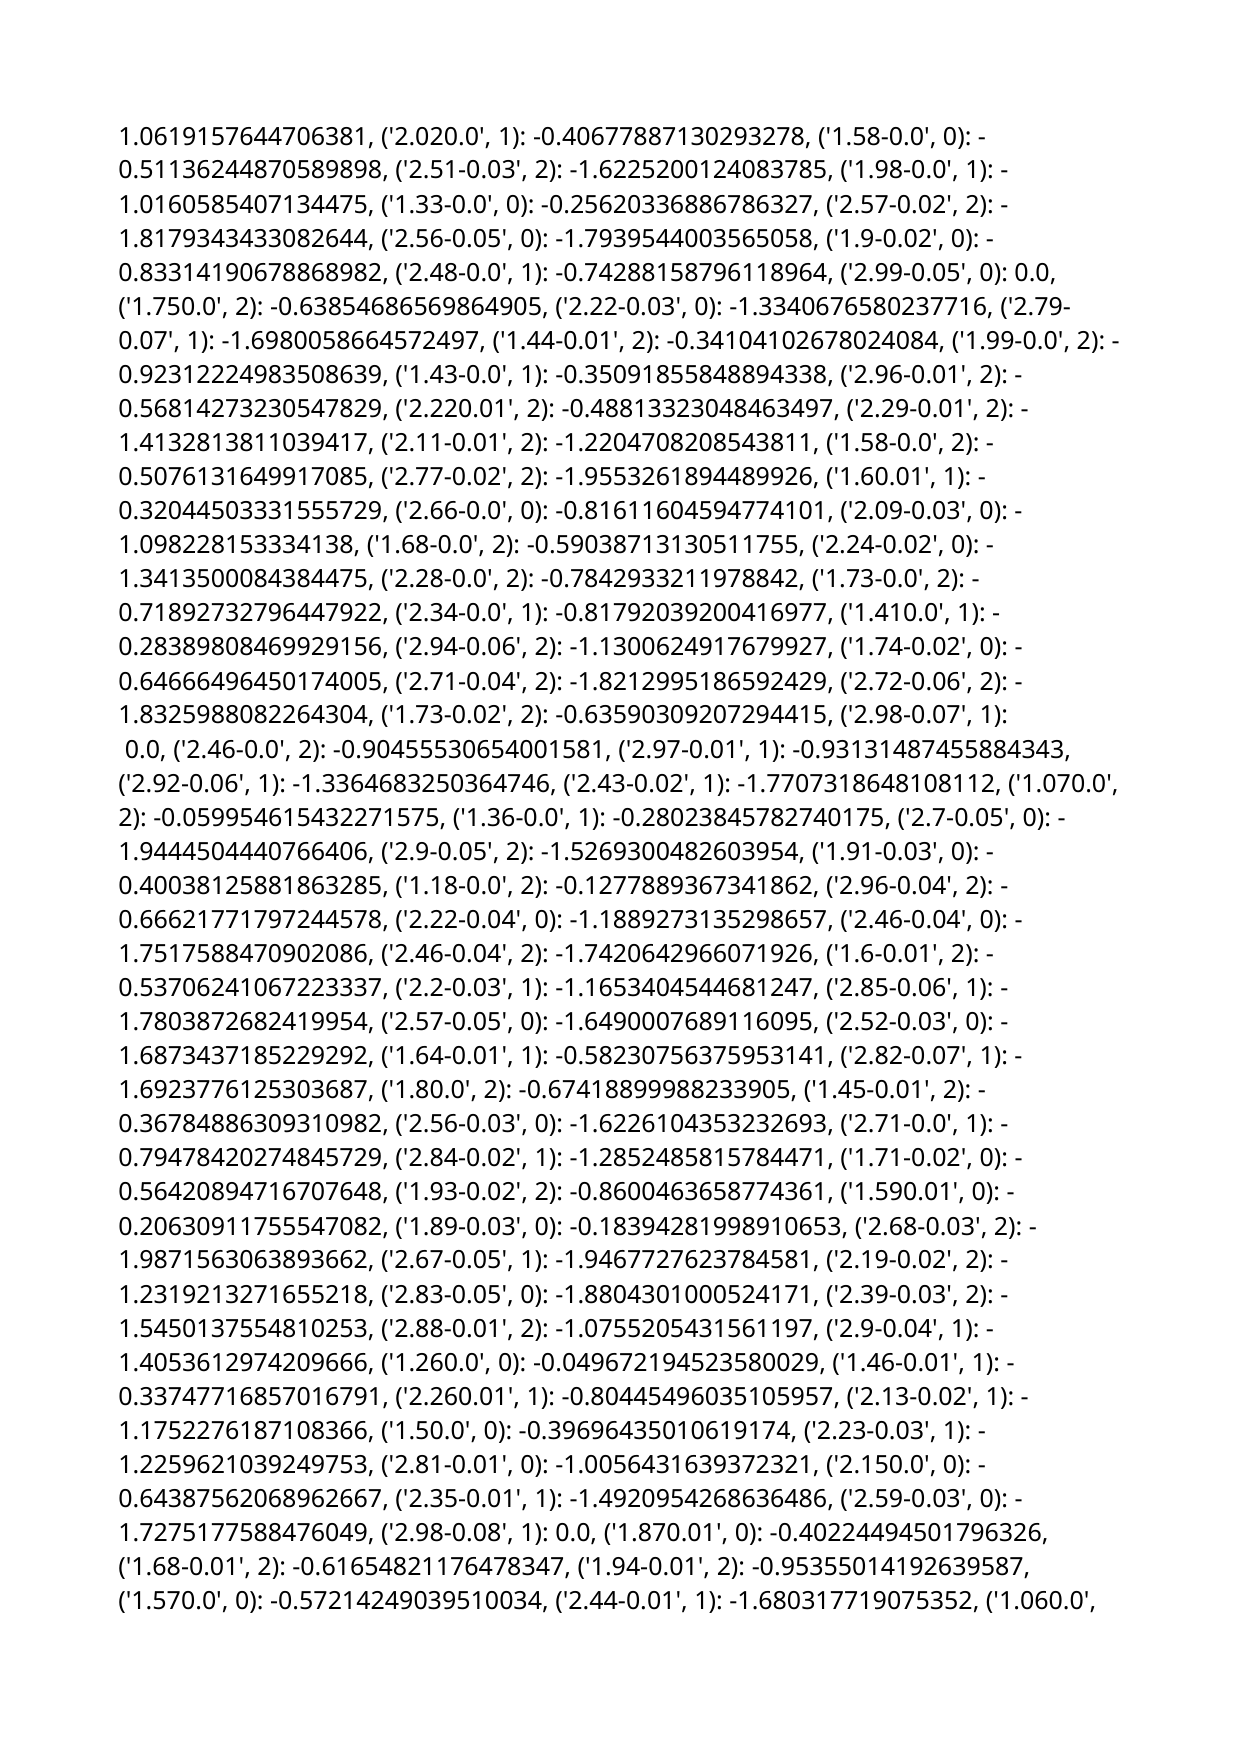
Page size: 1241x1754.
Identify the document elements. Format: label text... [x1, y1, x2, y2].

text 0.0, ('2.46-0.0', 2): -0.90455530654001581, ('2.97-0.01', 1): -0.93131487455884343, ('2.92-0.06', 1): -1.3364683250364746, ('2.43-0.02', 1): -1.7707318648108112, ('1.070.0', 2): -0.059954615432271575, ('1.36-0.0', 1): -0.28023845782740175, ('2.7-0.05', 0): -1.9444504440766406, ('2.9-0.05', 2): -1.5269300482603954, ('1.91-0.03', 0): -0.40038125881863285, ('1.18-0.0', 2): -0.1277889367341862, ('2.96-0.04', 2): -0.66621771797244578, ('2.22-0.04', 0): -1.1889273135298657, ('2.46-0.04', 0): -1.7517588470902086, ('2.46-0.04', 2): -1.7420642966071926, ('1.6-0.01', 2): -0.53706241067223337, ('2.2-0.03', 1): -1.1653404544681247, ('2.85-0.06', 1): -1.7803872682419954, ('2.57-0.05', 0): -1.6490007689116095, ('2.52-0.03', 0): -1.6873437185229292, ('1.64-0.01', 1): -0.58230756375953141, ('2.82-0.07', 1): -1.6923776125303687, ('1.80.0', 2): -0.67418899988233905, ('1.45-0.01', 2): -0.36784886309310982, ('2.56-0.03', 0): -1.6226104353232693, ('2.71-0.0', 1): -0.79478420274845729, ('2.84-0.02', 1): -1.2852485815784471, ('1.71-0.02', 0): -0.56420894716707648, ('1.93-0.02', 2): -0.8600463658774361, ('1.590.01', 0): -0.20630911755547082, ('1.89-0.03', 0): -0.18394281998910653, ('2.68-0.03', 2): -1.9871563063893662, ('2.67-0.05', 1): -1.9467727623784581, ('2.19-0.02', 2): -1.2319213271655218, ('2.83-0.05', 0): -1.8804301000524171, ('2.39-0.03', 2): -1.5450137554810253, ('2.88-0.01', 2): -1.0755205431561197, ('2.9-0.04', 1): -1.4053612974209666, ('1.260.0', 0): -0.049672194523580029, ('1.46-0.01', 1): -0.33747716857016791, ('2.260.01', 1): -0.80445496035105957, ('2.13-0.02', 1): -1.1752276187108366, ('1.50.0', 0): -0.39696435010619174, ('2.23-0.03', 1): -1.2259621039249753, ('2.81-0.01', 0): -1.0056431639372321, ('2.150.0', 0): -0.64387562068962667, ('2.35-0.01', 1): -1.4920954268636486, ('2.59-0.03', 0): -1.7275177588476049, ('2.98-0.08', 1): 0.0, ('1.870.01', 0): -0.40224494501796326, ('1.68-0.01', 2): -0.61654821176478347, ('1.94-0.01', 2): -0.95355014192639587, ('1.570.0', 0): -0.57214249039510034, ('2.44-0.01', 1): -1.680317719075352, ('1.060.0', [118, 731, 1122, 1617]
text -1.0619157644706381, ('2.020.0', 1): -0.40677887130293278, ('1.58-0.0', 0): -0.51136244870589898, ('2.51-0.03', 2): -1.6225200124083785, ('1.98-0.0', 1): -1.0160585407134475, ('1.33-0.0', 0): -0.25620336886786327, ('2.57-0.02', 2): -1.8179343433082644, ('2.56-0.05', 0): -1.7939544003565058, ('1.9-0.02', 0): -0.83314190678868982, ('2.48-0.0', 1): -0.74288158796118964, ('2.99-0.05', 0): 0.0, ('1.750.0', 2): -0.63854686569864905, ('2.22-0.03', 0): -1.3340676580237716, ('2.79-0.07', 1): -1.6980058664572497, ('1.44-0.01', 2): -0.34104102678024084, ('1.99-0.0', 2): -0.92312224983508639, ('1.43-0.0', 1): -0.35091855848894338, ('2.96-0.01', 2): -0.56814273230547829, ('2.220.01', 2): -0.48813323048463497, ('2.29-0.01', 2): -1.4132813811039417, ('2.11-0.01', 2): -1.2204708208543811, ('1.58-0.0', 2): -0.5076131649917085, ('2.77-0.02', 2): -1.9553261894489926, ('1.60.01', 1): -0.32044503331555729, ('2.66-0.0', 0): -0.81611604594774101, ('2.09-0.03', 0): -1.098228153334138, ('1.68-0.0', 2): -0.59038713130511755, ('2.24-0.02', 0): -1.3413500084384475, ('2.28-0.0', 2): -0.7842933211978842, ('1.73-0.0', 2): -0.71892732796447922, ('2.34-0.0', 1): -0.81792039200416977, ('1.410.0', 1): -0.28389808469929156, ('2.94-0.06', 2): -1.1300624917679927, ('1.74-0.02', 0): -0.64666496450174005, ('2.71-0.04', 2): -1.8212995186592429, ('2.72-0.06', 2): -1.8325988082264304, ('1.73-0.02', 2): -0.63590309207294415, ('2.98-0.07', 1): [118, 118, 1122, 731]
